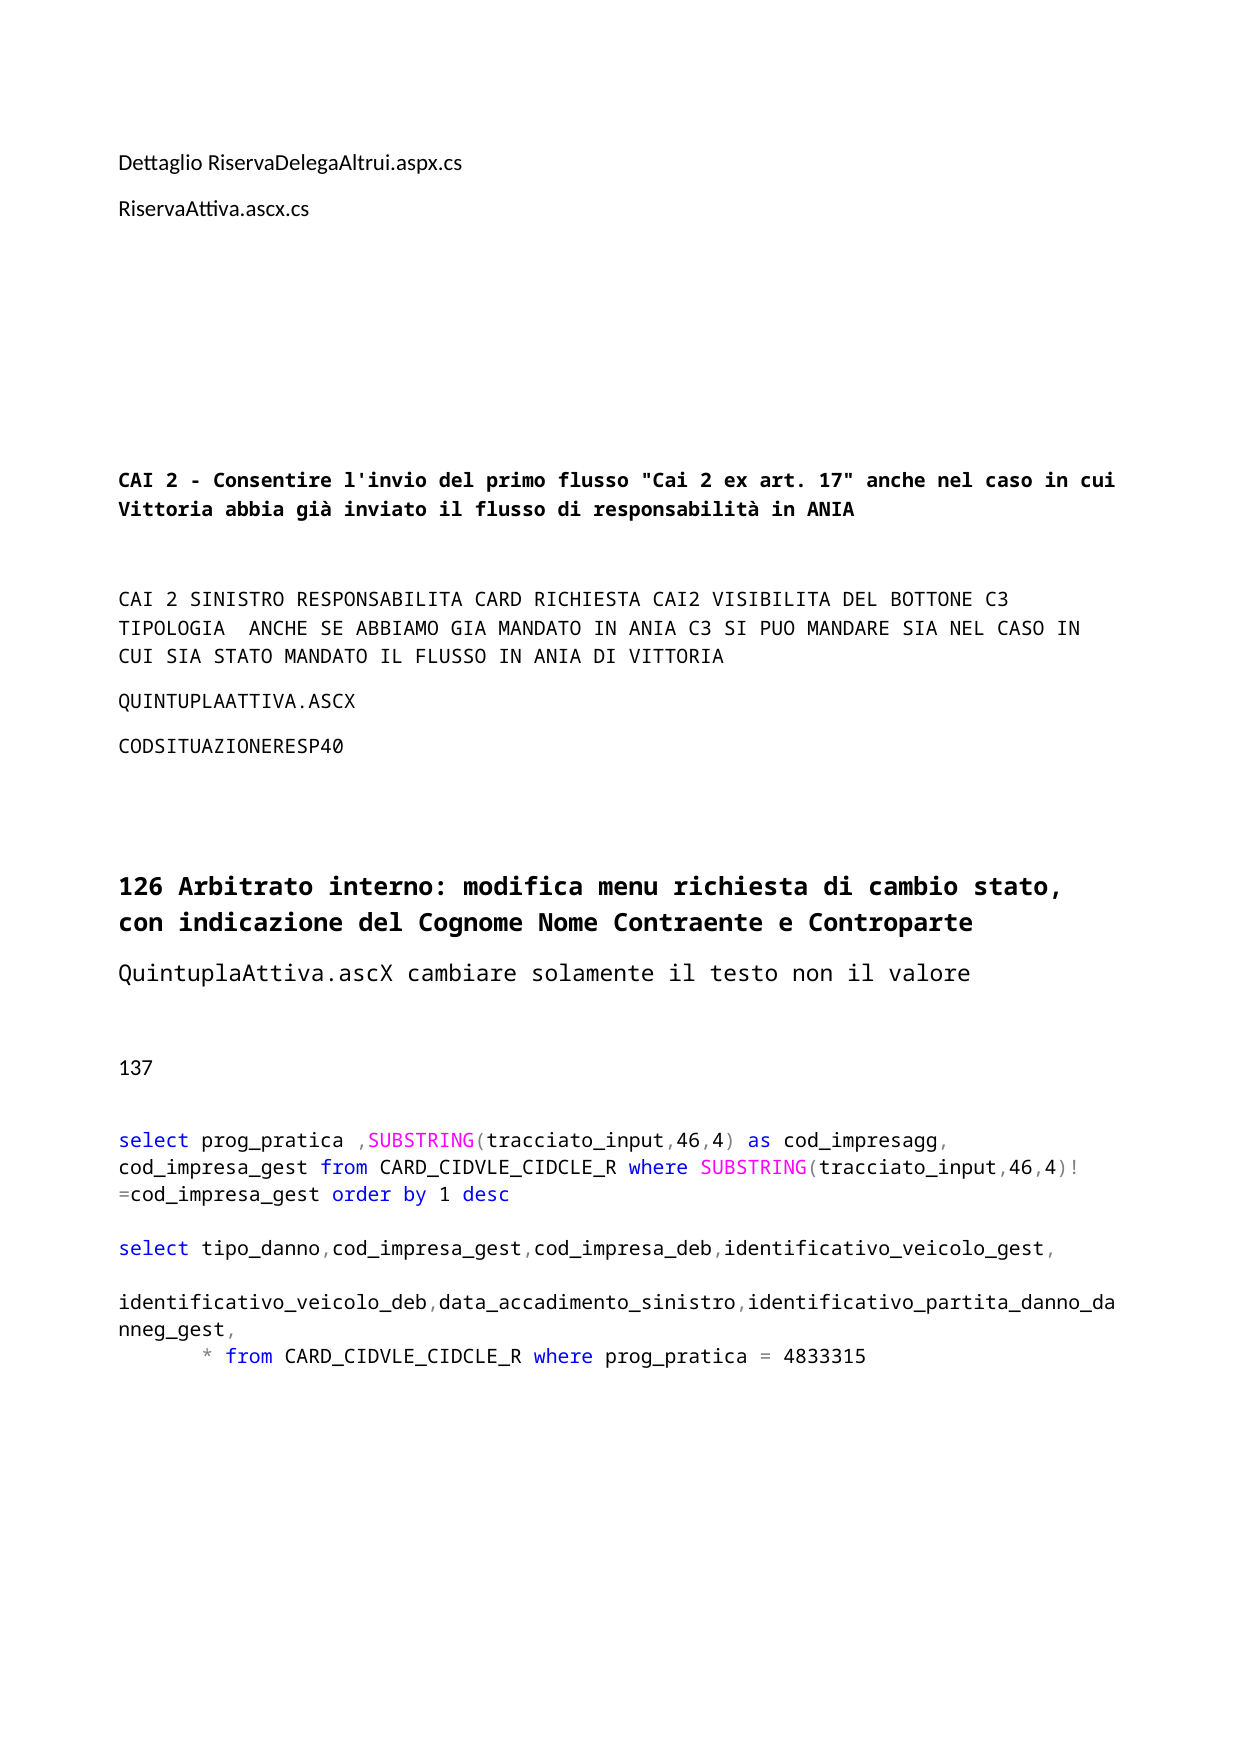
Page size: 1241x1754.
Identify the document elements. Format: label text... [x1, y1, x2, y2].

text CAI 2 SINISTRO RESPONSABILITA CARD RICHIESTA CAI2 VISIBILITA DEL BOTTONE C3 TIPOLOGIA ANCHE SE ABBIAMO GIA MANDATO IN ANIA C3 SI PUO MANDARE SIA NEL CASO IN CUI SIA STATO MANDATO IL FLUSSO IN ANIA DI VITTORIA [118, 585, 1122, 669]
text CAI 2 - Consentire l'invio del primo flusso "Cai 2 ex art. 17" anche nel caso in cui Vittoria abbia già inviato il flusso di responsabilità in ANIA [118, 466, 1122, 522]
text RiservaAttiva.ascx.cs [118, 194, 1122, 222]
text 137 [118, 1053, 1122, 1081]
text QUINTUPLAATTIVA.ASCX [118, 688, 1122, 714]
text select tipo_danno,cod_impresa_gest,cod_impresa_deb,identificativo_veicolo_gest, [118, 1234, 1122, 1262]
text QuintuplaAttiva.ascX cambiare solamente il testo non il valore [118, 957, 1122, 988]
text Dettaglio RiservaDelegaAltrui.aspx.cs [118, 148, 1122, 176]
text CODSITUAZIONERESP40 [118, 733, 1122, 760]
text * from CARD_CIDVLE_CIDCLE_R where prog_pratica = 4833315 [118, 1342, 1122, 1369]
text 126 Arbitrato interno: modifica menu richiesta di cambio stato, con indicazione del Cognome Nome Contraente e Controparte [118, 868, 1122, 938]
text select prog_pratica ,SUBSTRING(tracciato_input,46,4) as cod_impresagg, cod_impresa_gest from CARD_CIDVLE_CIDCLE_R where SUBSTRING(tracciato_input,46,4)!=cod_impresa_gest order by 1 desc [118, 1127, 1122, 1208]
text identificativo_veicolo_deb,data_accadimento_sinistro,identificativo_partita_danno_danneg_gest, [118, 1262, 1122, 1342]
